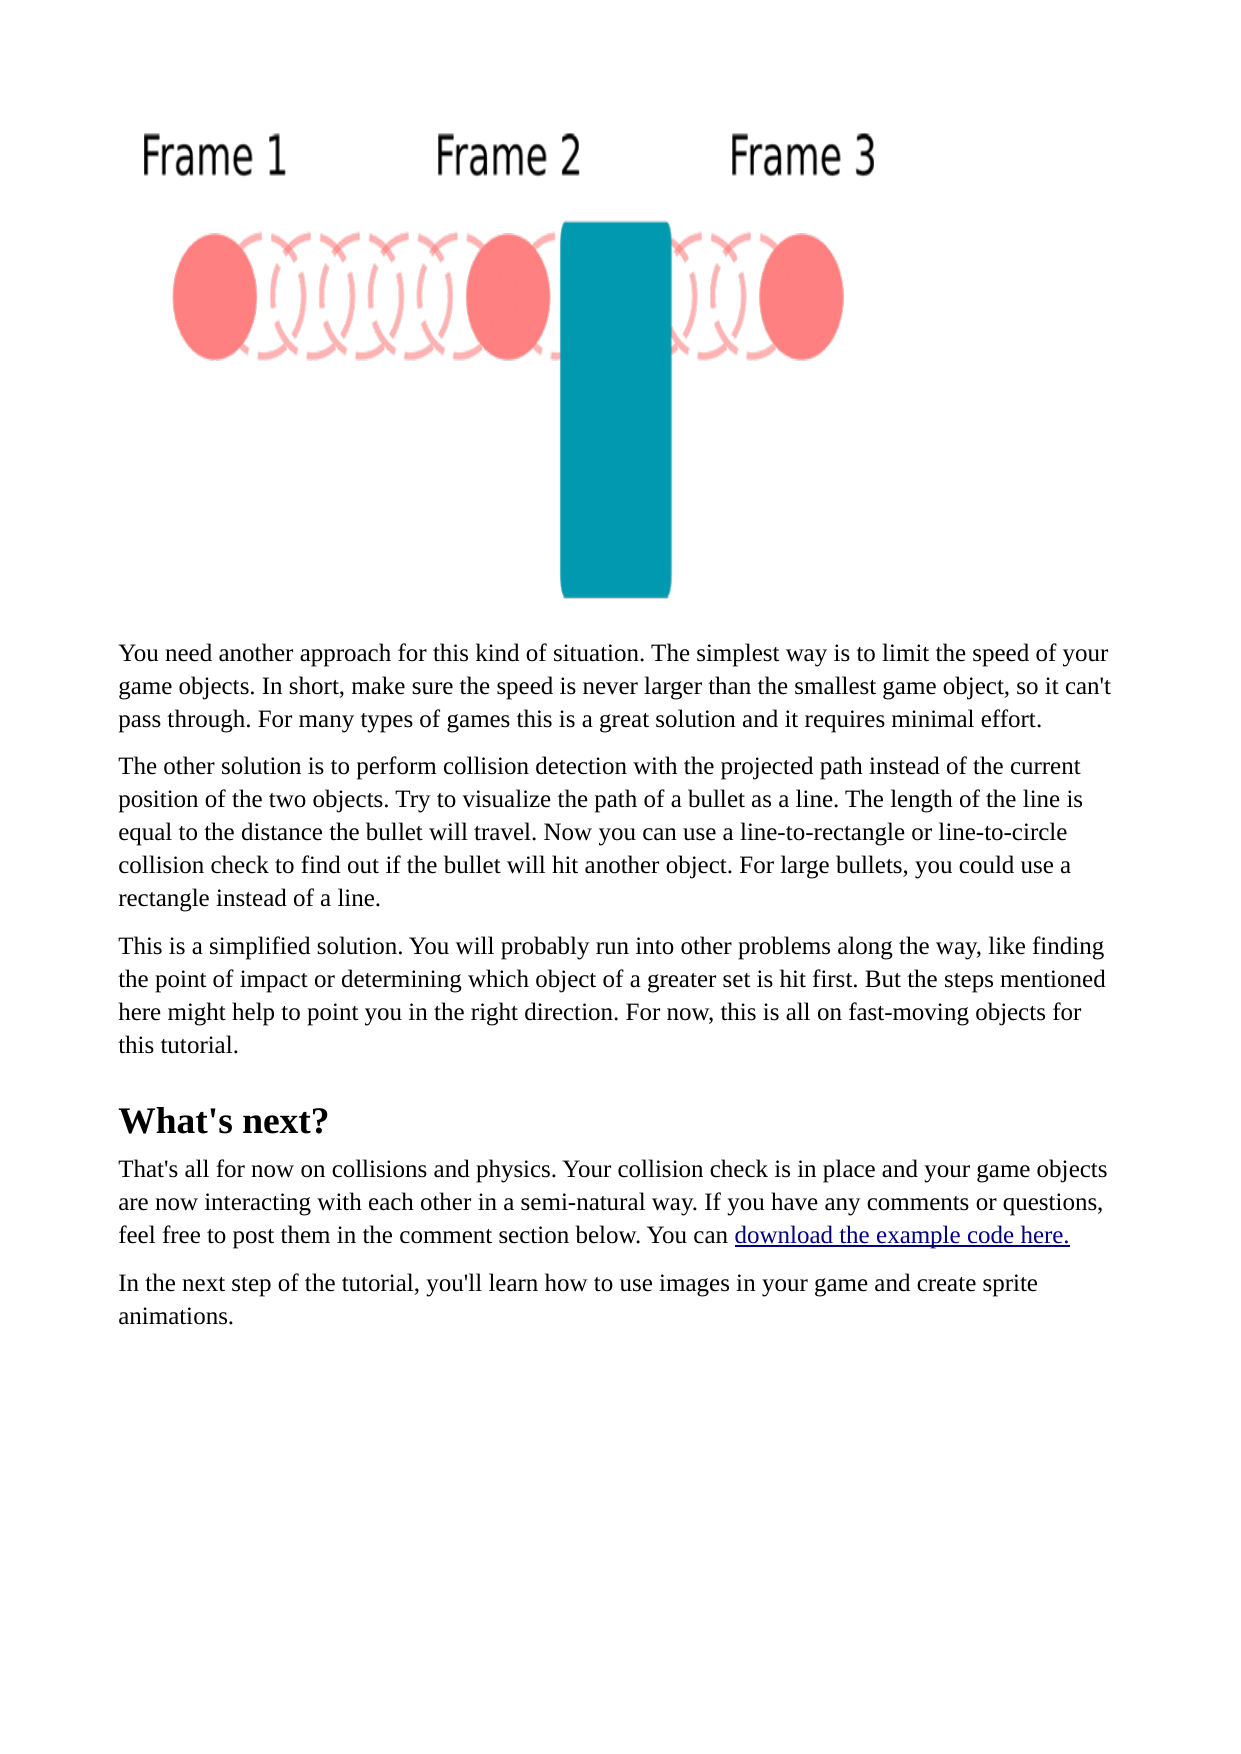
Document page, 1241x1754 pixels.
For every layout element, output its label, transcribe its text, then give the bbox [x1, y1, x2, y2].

text This is a simplified solution. You will probably run into other problems along the way, like finding the point of impact or determining which object of a greater set is hit first. But the steps mentioned here might help to point you in the right direction. For now, this is all on fast-moving objects for this tutorial. [118, 931, 1122, 1059]
subtitle What's next? [118, 1098, 1122, 1142]
picture [118, 118, 900, 614]
text The other solution is to perform collision detection with the projected path instead of the current position of the two objects. Try to visualize the path of a bullet as a line. The length of the line is equal to the distance the bullet will travel. Now you can use a line-to-rectangle or line-to-circle collision check to find out if the bullet will hit another object. For large bullets, you could use a rectangle instead of a line. [118, 751, 1122, 912]
text In the next step of the tutorial, you'll learn how to use images in your game and create sprite animations. [118, 1268, 1122, 1329]
text That's all for now on collisions and physics. Your collision check is in place and your game objects are now interacting with each other in a semi-natural way. If you have any comments or questions, feel free to post them in the comment section below. You can download the example code here. [118, 1154, 1122, 1249]
text You need another approach for this kind of situation. The simplest way is to limit the speed of your game objects. In short, make sure the speed is never larger than the smallest game object, so it can't pass through. For many types of games this is a great solution and it requires minimal effort. [118, 638, 1122, 732]
